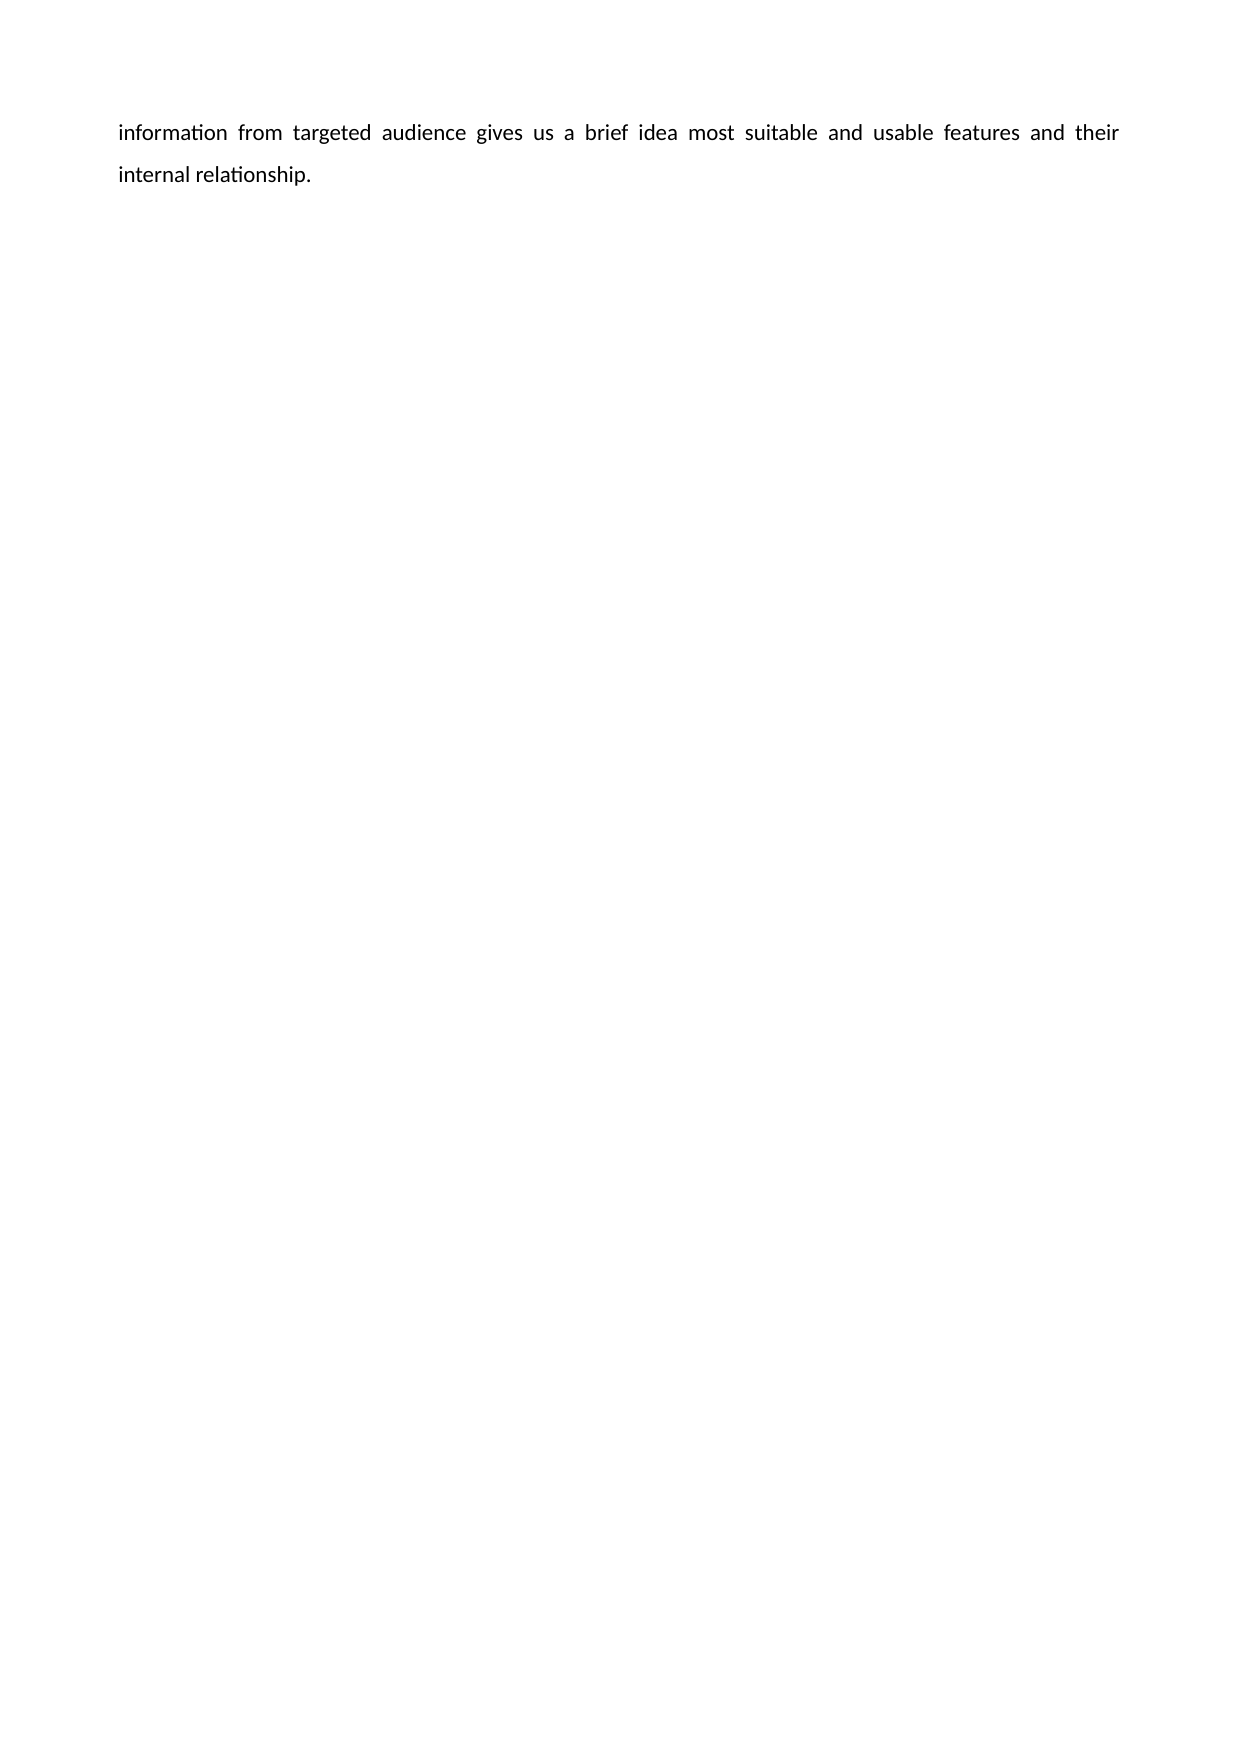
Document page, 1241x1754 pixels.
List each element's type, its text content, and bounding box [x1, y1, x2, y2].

text information from targeted audience gives us a brief idea most suitable and usable features and their internal relationship. [118, 118, 1122, 188]
